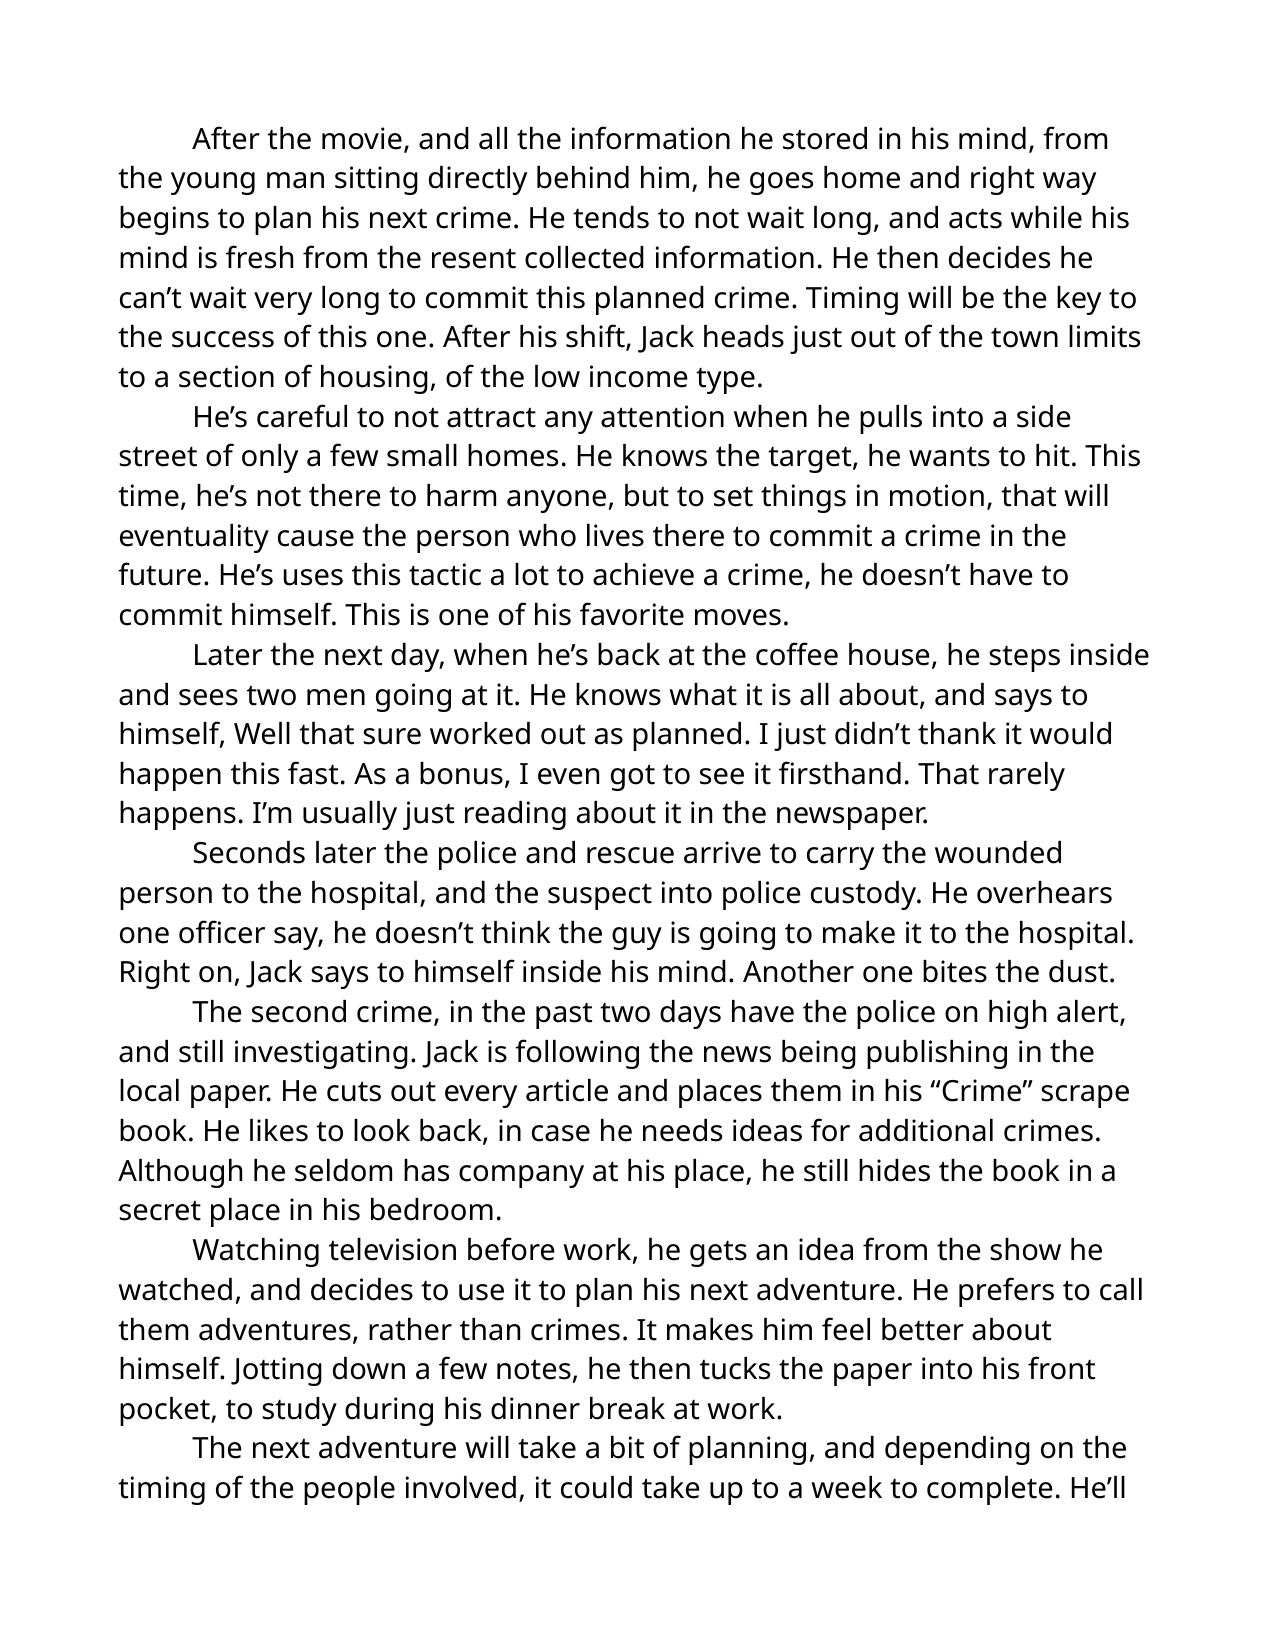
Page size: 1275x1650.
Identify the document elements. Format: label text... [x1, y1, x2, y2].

text The next adventure will take a bit of planning, and depending on the timing of the people involved, it could take up to a week to complete. He’ll [118, 1428, 1157, 1507]
text The second crime, in the past two days have the police on high alert, and still investigating. Jack is following the news being publishing in the local paper. He cuts out every article and places them in his “Crime” scrape book. He likes to look back, in case he needs ideas for additional crimes. Although he seldom has company at his place, he still hides the book in a secret place in his bedroom. [118, 991, 1157, 1229]
text Watching television before work, he gets an idea from the show he watched, and decides to use it to plan his next adventure. He prefers to call them adventures, rather than crimes. It makes him feel better about himself. Jotting down a few notes, he then tucks the paper into his front pocket, to study during his dinner break at work. [118, 1229, 1157, 1428]
text After the movie, and all the information he stored in his mind, from the young man sitting directly behind him, he goes home and right way begins to plan his next crime. He tends to not wait long, and acts while his mind is fresh from the resent collected information. He then decides he can’t wait very long to commit this planned crime. Timing will be the key to the success of this one. After his shift, Jack heads just out of the town limits to a section of housing, of the low income type. [118, 118, 1157, 396]
text He’s careful to not attract any attention when he pulls into a side street of only a few small homes. He knows the target, he wants to hit. This time, he’s not there to harm anyone, but to set things in motion, that will eventuality cause the person who lives there to commit a crime in the future. He’s uses this tactic a lot to achieve a crime, he doesn’t have to commit himself. This is one of his favorite moves. [118, 396, 1157, 634]
text Later the next day, when he’s back at the coffee house, he steps inside and sees two men going at it. He knows what it is all about, and says to himself, Well that sure worked out as planned. I just didn’t thank it would happen this fast. As a bonus, I even got to see it firsthand. That rarely happens. I’m usually just reading about it in the newspaper. [118, 634, 1157, 832]
text Seconds later the police and rescue arrive to carry the wounded person to the hospital, and the suspect into police custody. He overhears one officer say, he doesn’t think the guy is going to make it to the hospital. Right on, Jack says to himself inside his mind. Another one bites the dust. [118, 832, 1157, 991]
